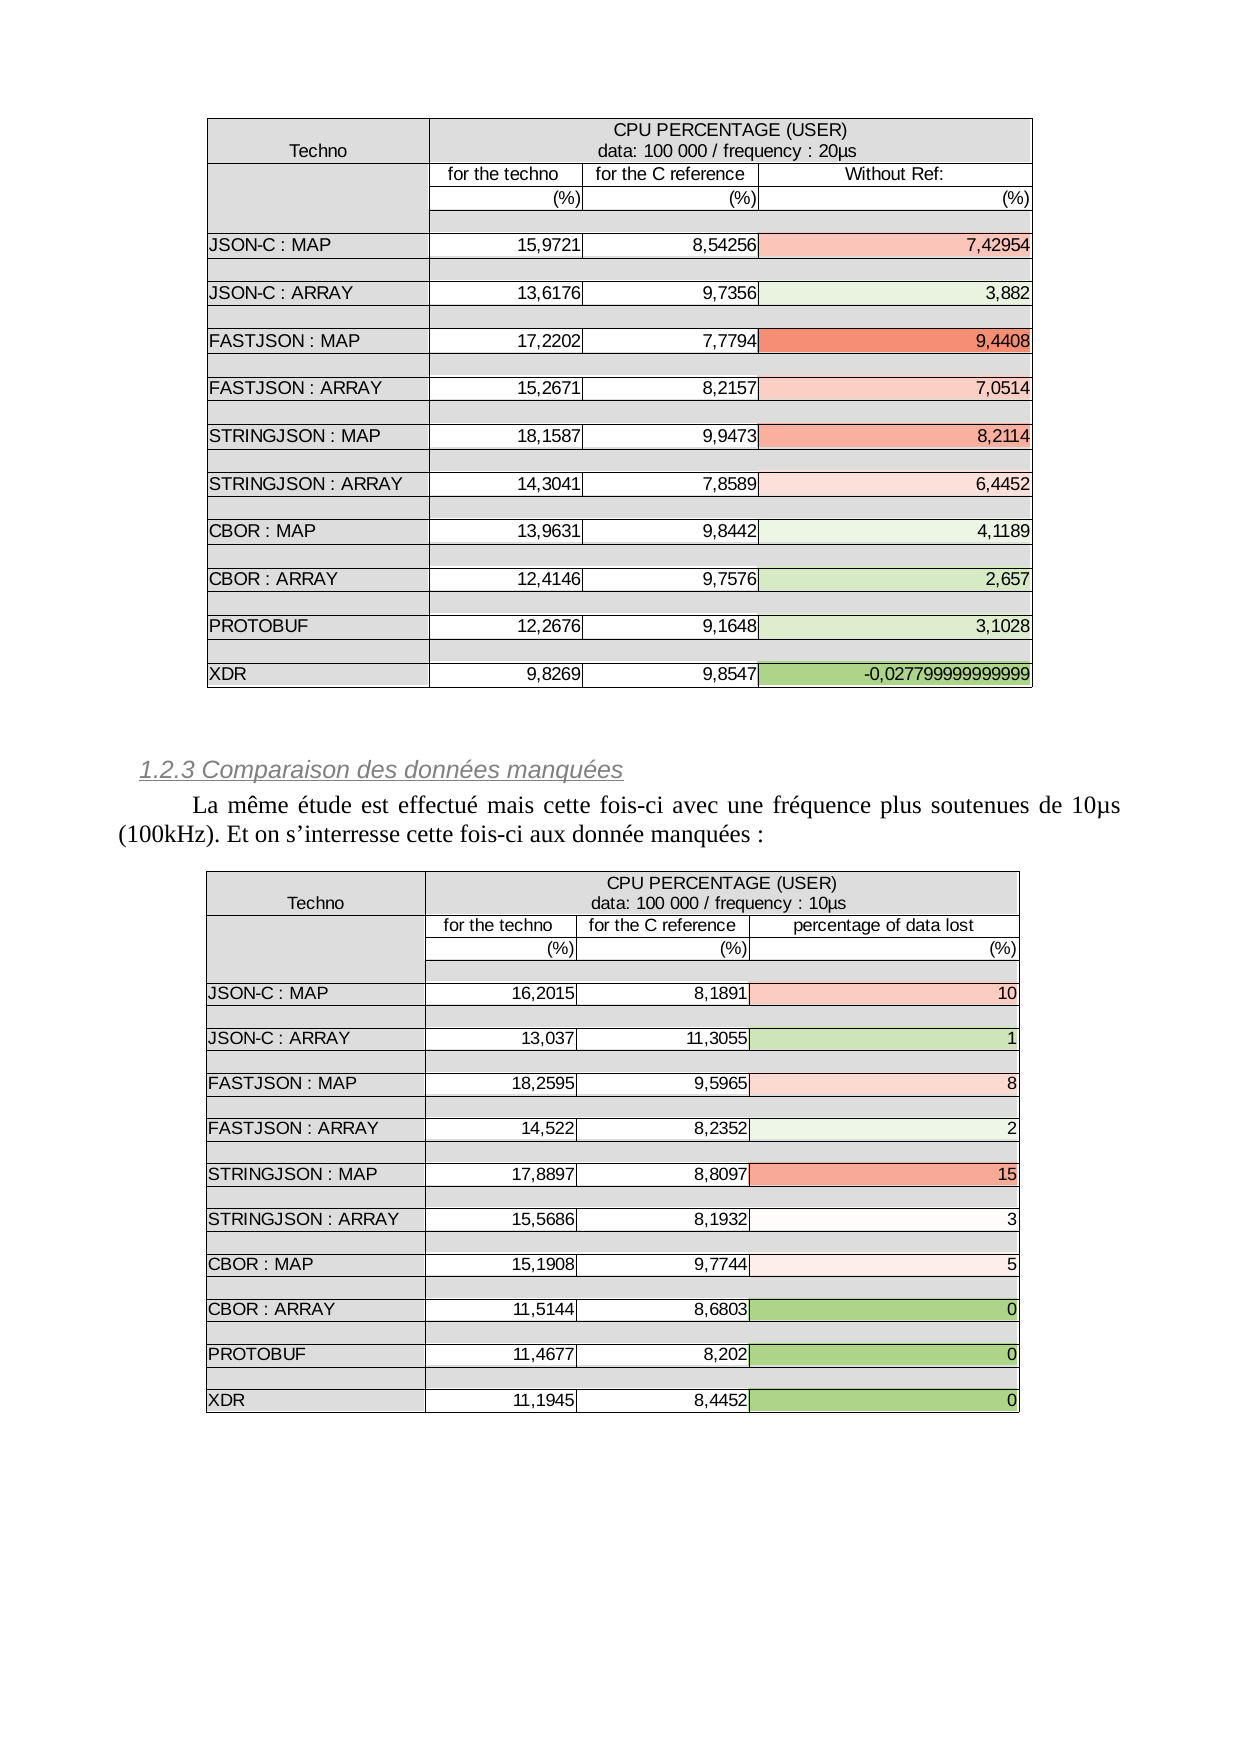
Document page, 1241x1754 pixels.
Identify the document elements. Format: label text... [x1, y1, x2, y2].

text La même étude est effectué mais cette fois-ci avec une fréquence plus soutenues de 10µs (100kHz). Et on s’interresse cette fois-ci aux donnée manquées : [118, 790, 1122, 847]
subtitle 1.2.3 Comparaison des données manquées [118, 755, 1122, 784]
